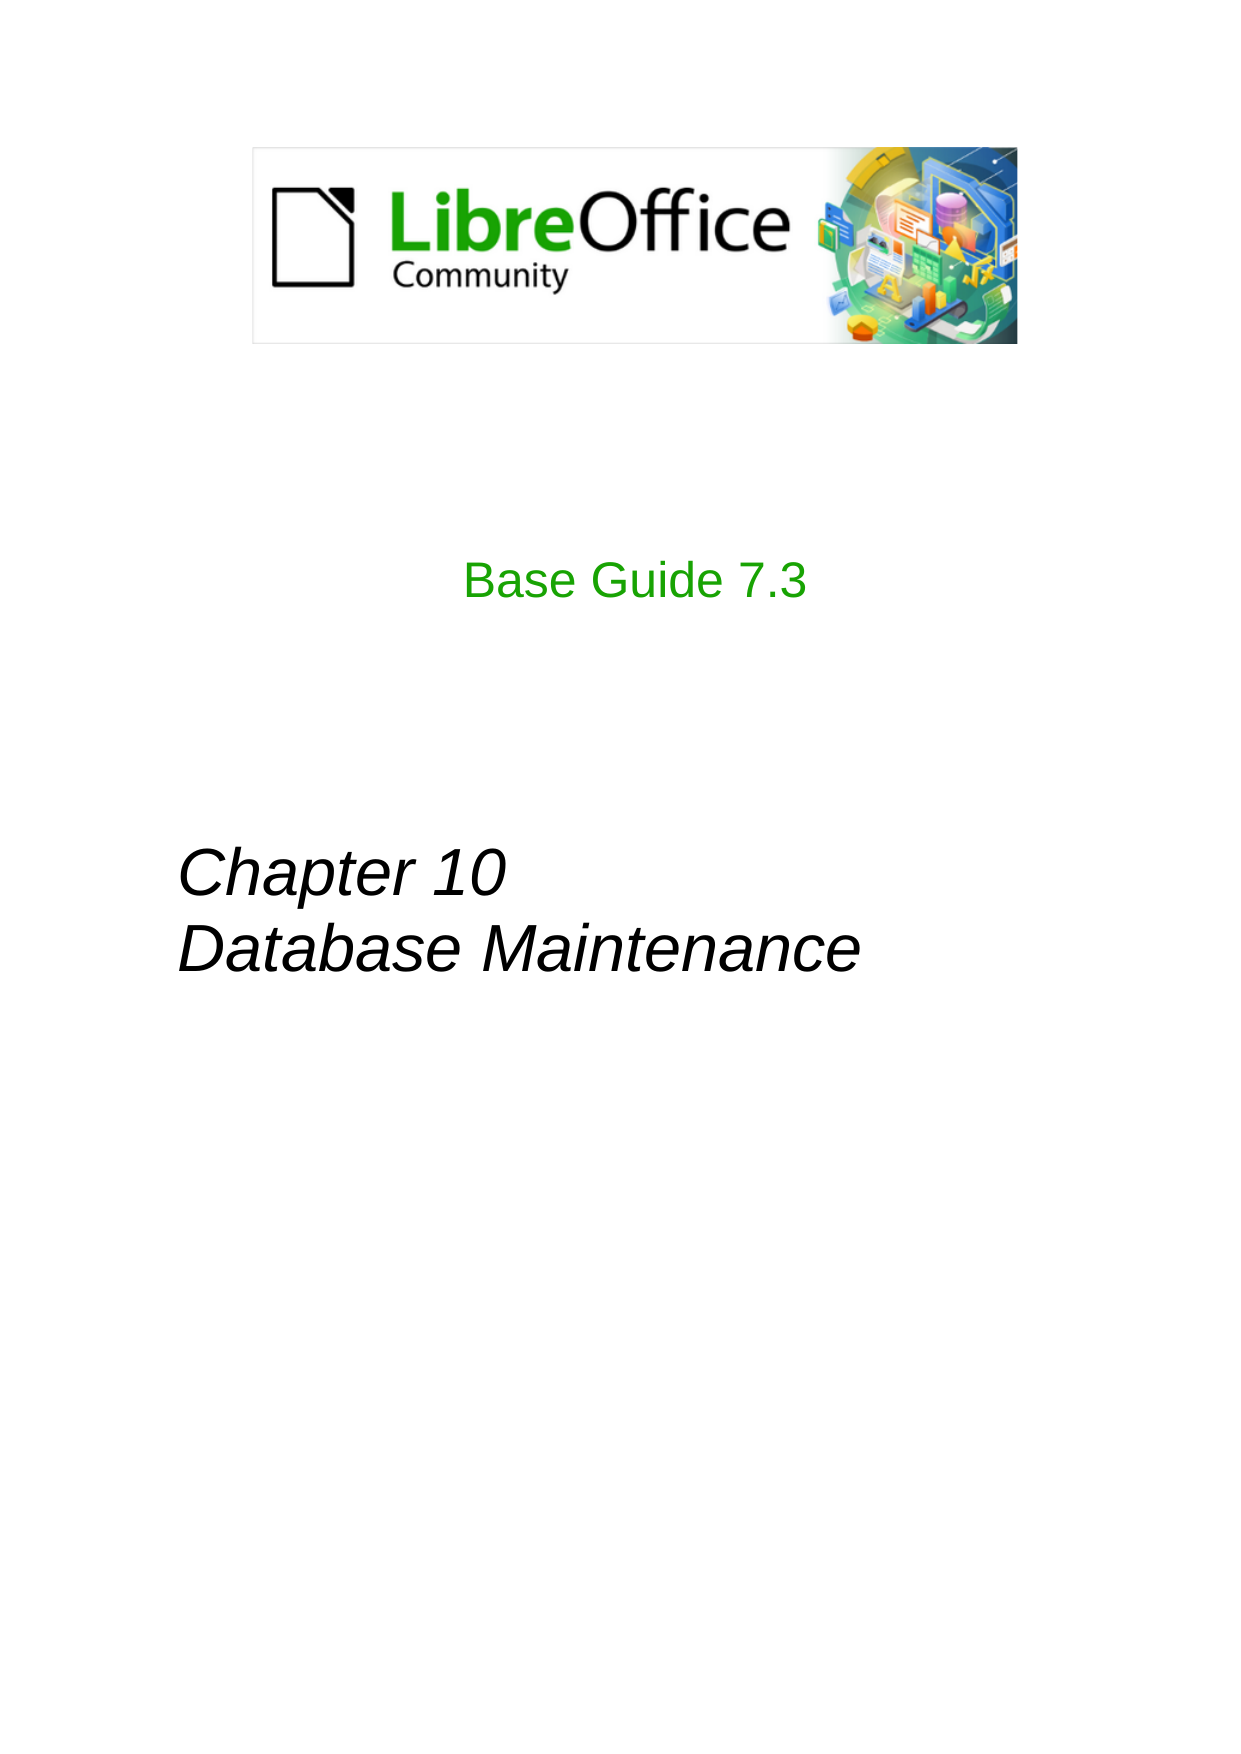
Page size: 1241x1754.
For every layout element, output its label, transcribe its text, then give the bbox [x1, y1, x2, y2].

picture [252, 147, 1018, 344]
title Chapter 10 Database Maintenance [177, 833, 1093, 986]
text Base Guide 7.3 [177, 550, 1093, 608]
